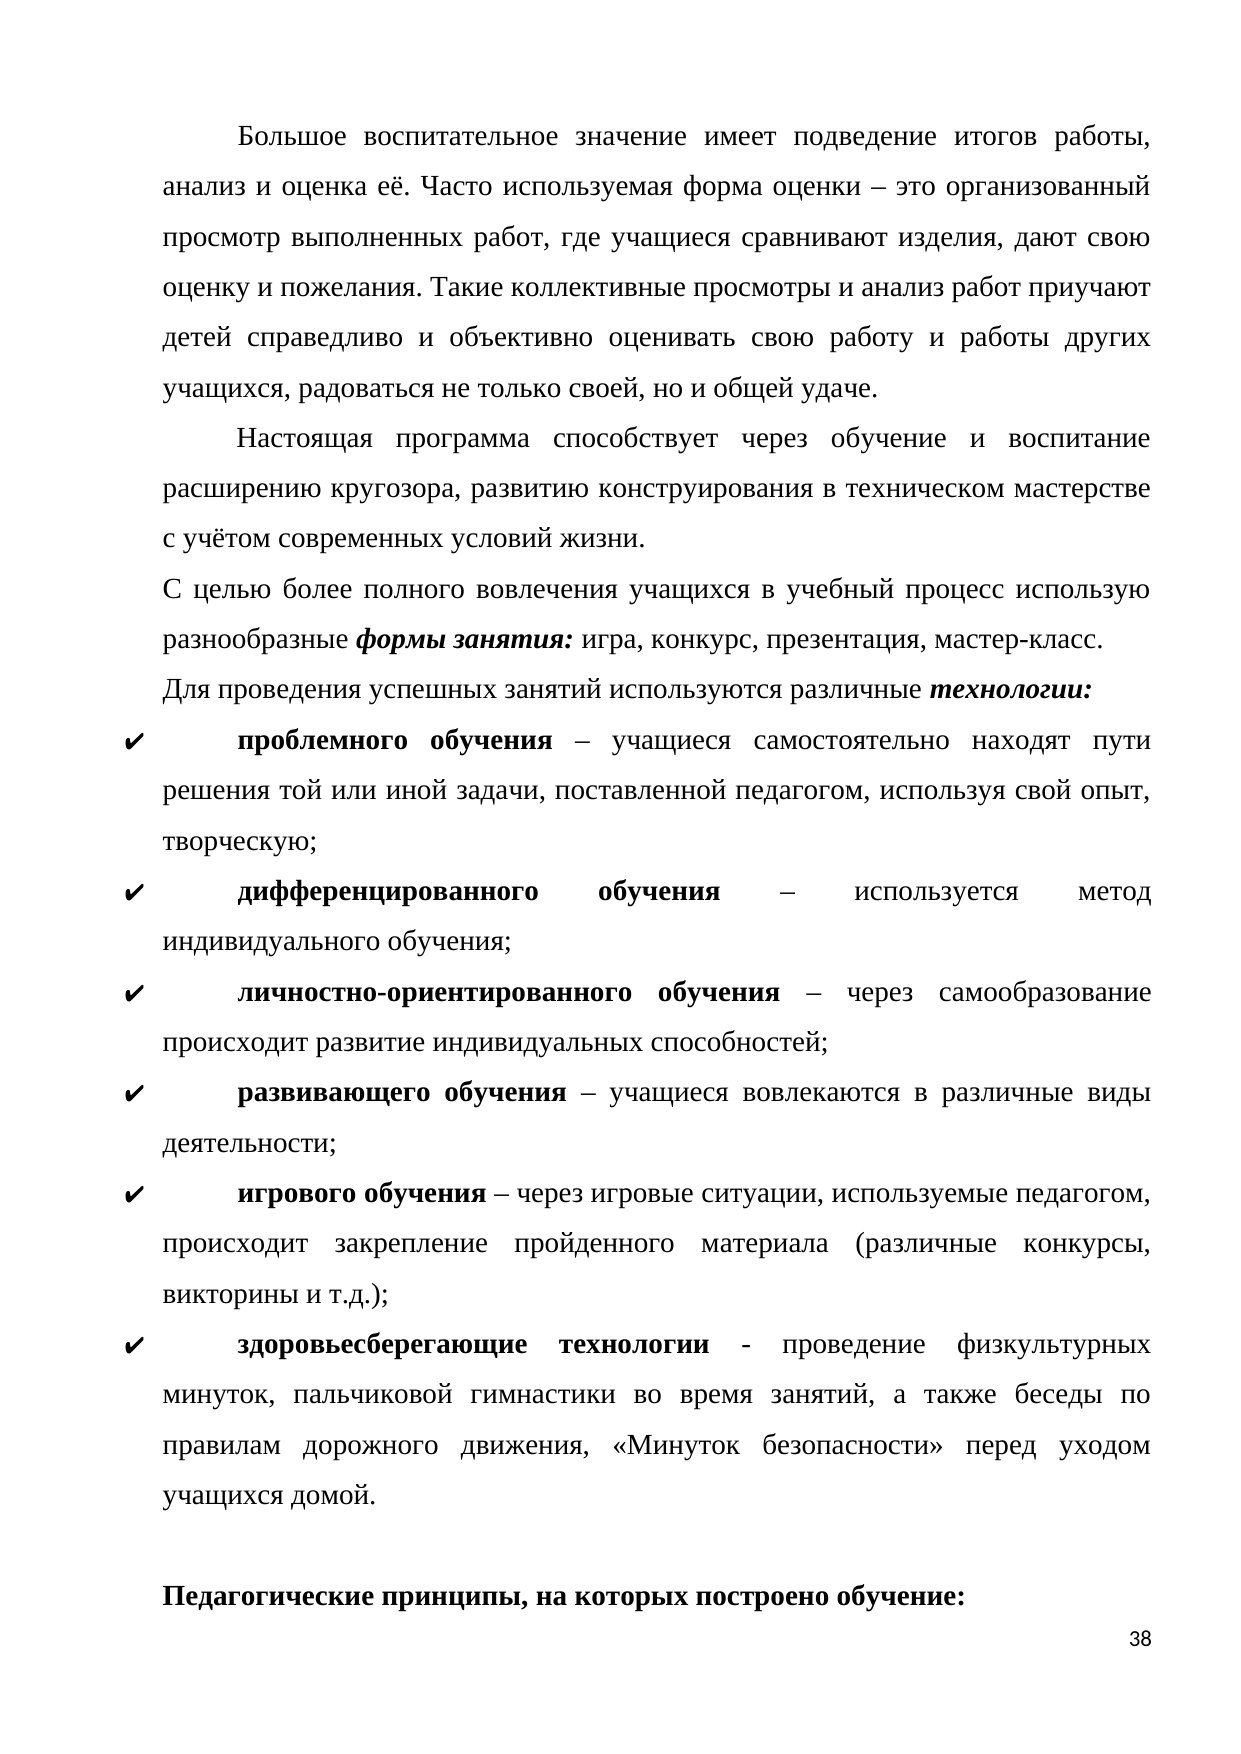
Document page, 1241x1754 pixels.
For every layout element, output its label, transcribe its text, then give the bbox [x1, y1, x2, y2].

list игрового обучения – через игровые ситуации, используемые педагогом, происходит закрепление пройденного материала (различные конкурсы, викторины и т.д.); [125, 1175, 1152, 1309]
text Большое воспитательное значение имеет подведение итогов работы, анализ и оценка её. Часто используемая форма оценки – это организованный просмотр выполненных работ, где учащиеся сравнивают изделия, дают свою оценку и пожелания. Такие коллективные просмотры и анализ работ приучают детей справедливо и объективно оценивать свою работу и работы других учащихся, радоваться не только своей, но и общей удаче. [162, 118, 1152, 403]
list развивающего обучения – учащиеся вовлекаются в различные виды деятельности; [125, 1074, 1152, 1158]
text Настоящая программа способствует через обучение и воспитание расширению кругозора, развитию конструирования в техническом мастерстве с учётом современных условий жизни. [162, 420, 1152, 554]
list проблемного обучения – учащиеся самостоятельно находят пути решения той или иной задачи, поставленной педагогом, используя свой опыт, творческую; [125, 722, 1152, 856]
list дифференцированного обучения – используется метод индивидуального обучения; [125, 873, 1152, 957]
text Для проведения успешных занятий используются различные технологии: [162, 672, 1152, 705]
text С целью более полного вовлечения учащихся в учебный процесс использую разнообразные формы занятия: игра, конкурс, презентация, мастер-класс. [162, 571, 1152, 655]
text Педагогические принципы, на которых построено обучение: [162, 1578, 1152, 1611]
list личностно-ориентированного обучения – через самообразование происходит развитие индивидуальных способностей; [125, 974, 1152, 1058]
list здоровьесберегающие технологии - проведение физкультурных минуток, пальчиковой гимнастики во время занятий, а также беседы по правилам дорожного движения, «Минуток безопасности» перед уходом учащихся домой. [125, 1326, 1152, 1511]
